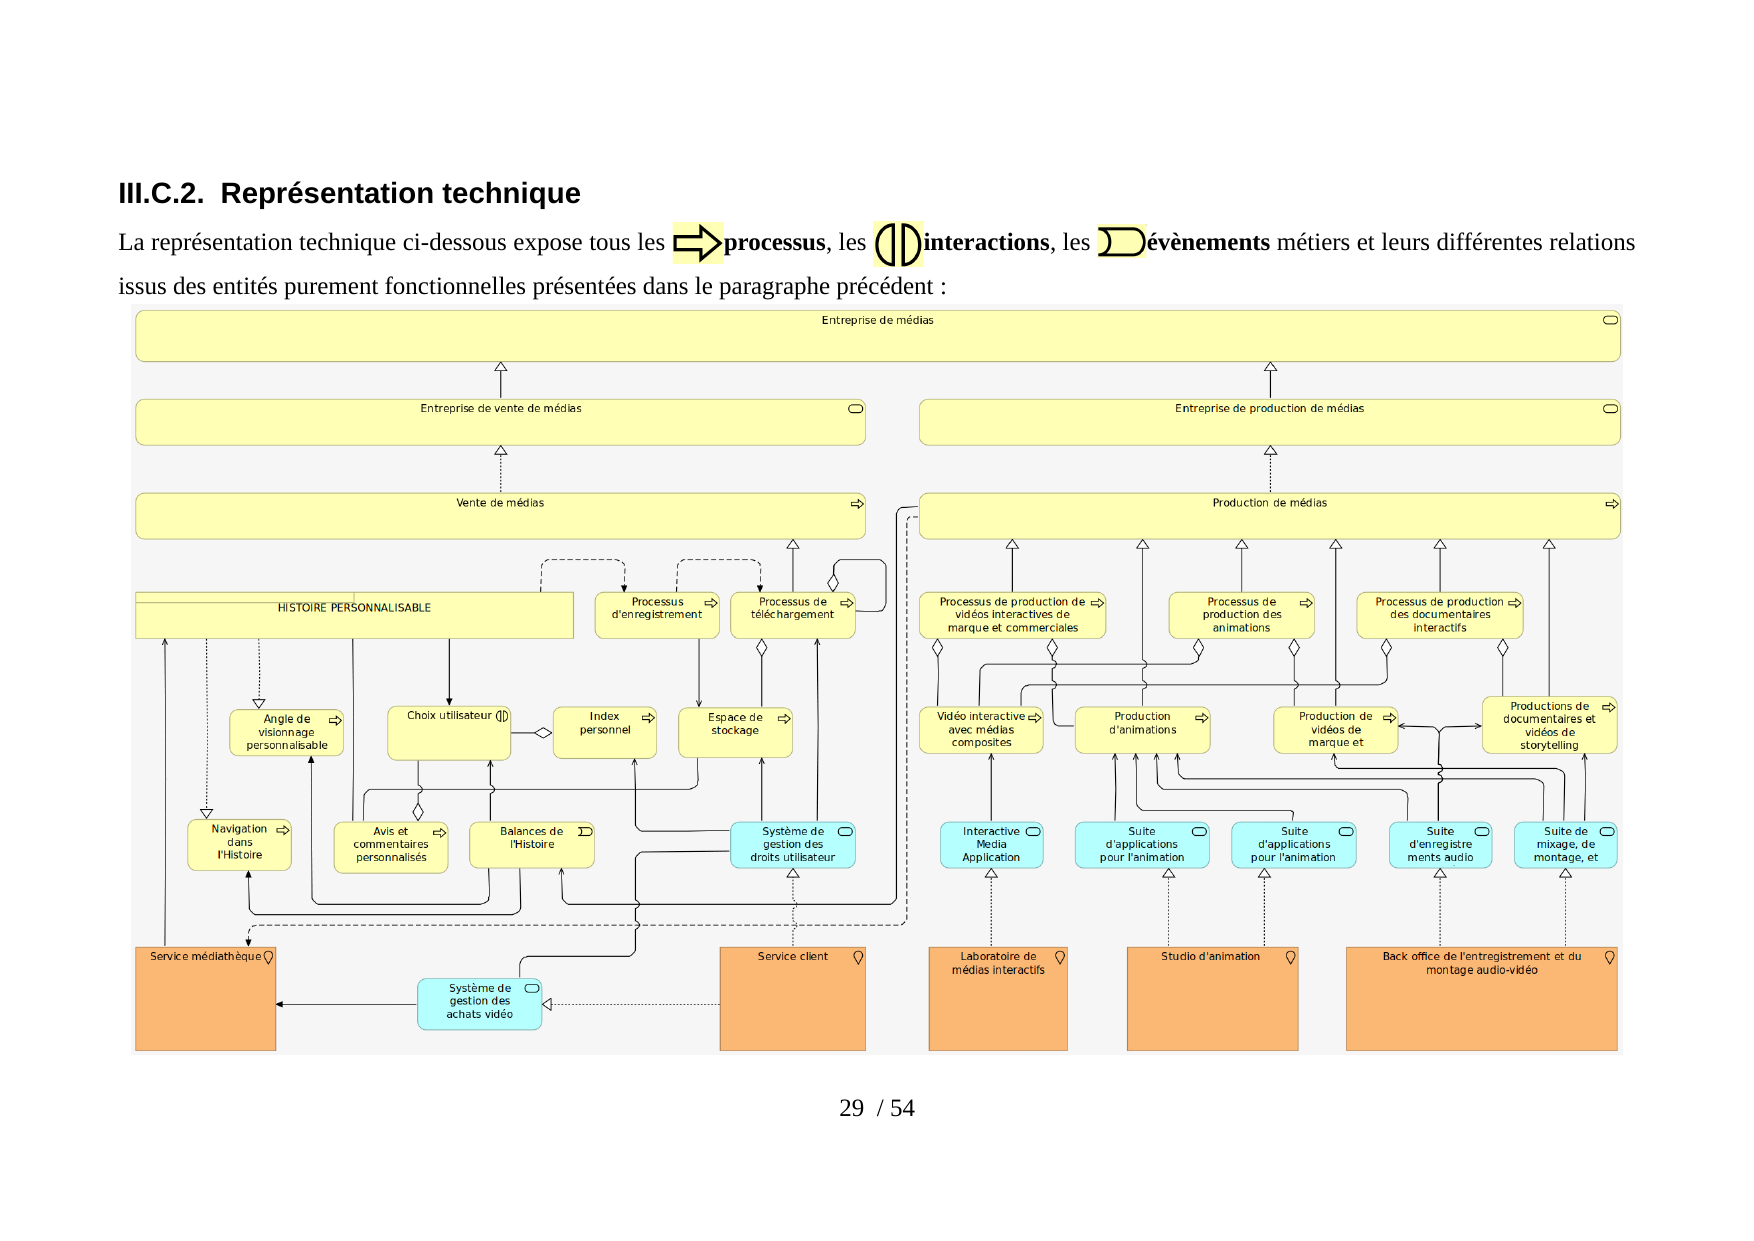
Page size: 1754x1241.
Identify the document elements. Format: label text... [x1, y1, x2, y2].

picture [873, 221, 924, 267]
picture [672, 222, 724, 264]
picture [131, 304, 1623, 1055]
text La représentation technique ci-dessous expose tous les processus, les interactions, les évènements métiers et leurs différentes relations issus des entités purement fonctionnelles présentées dans le paragraphe précédent : [118, 222, 1636, 300]
picture [1096, 224, 1147, 258]
subtitle Représentation technique [118, 176, 1636, 210]
